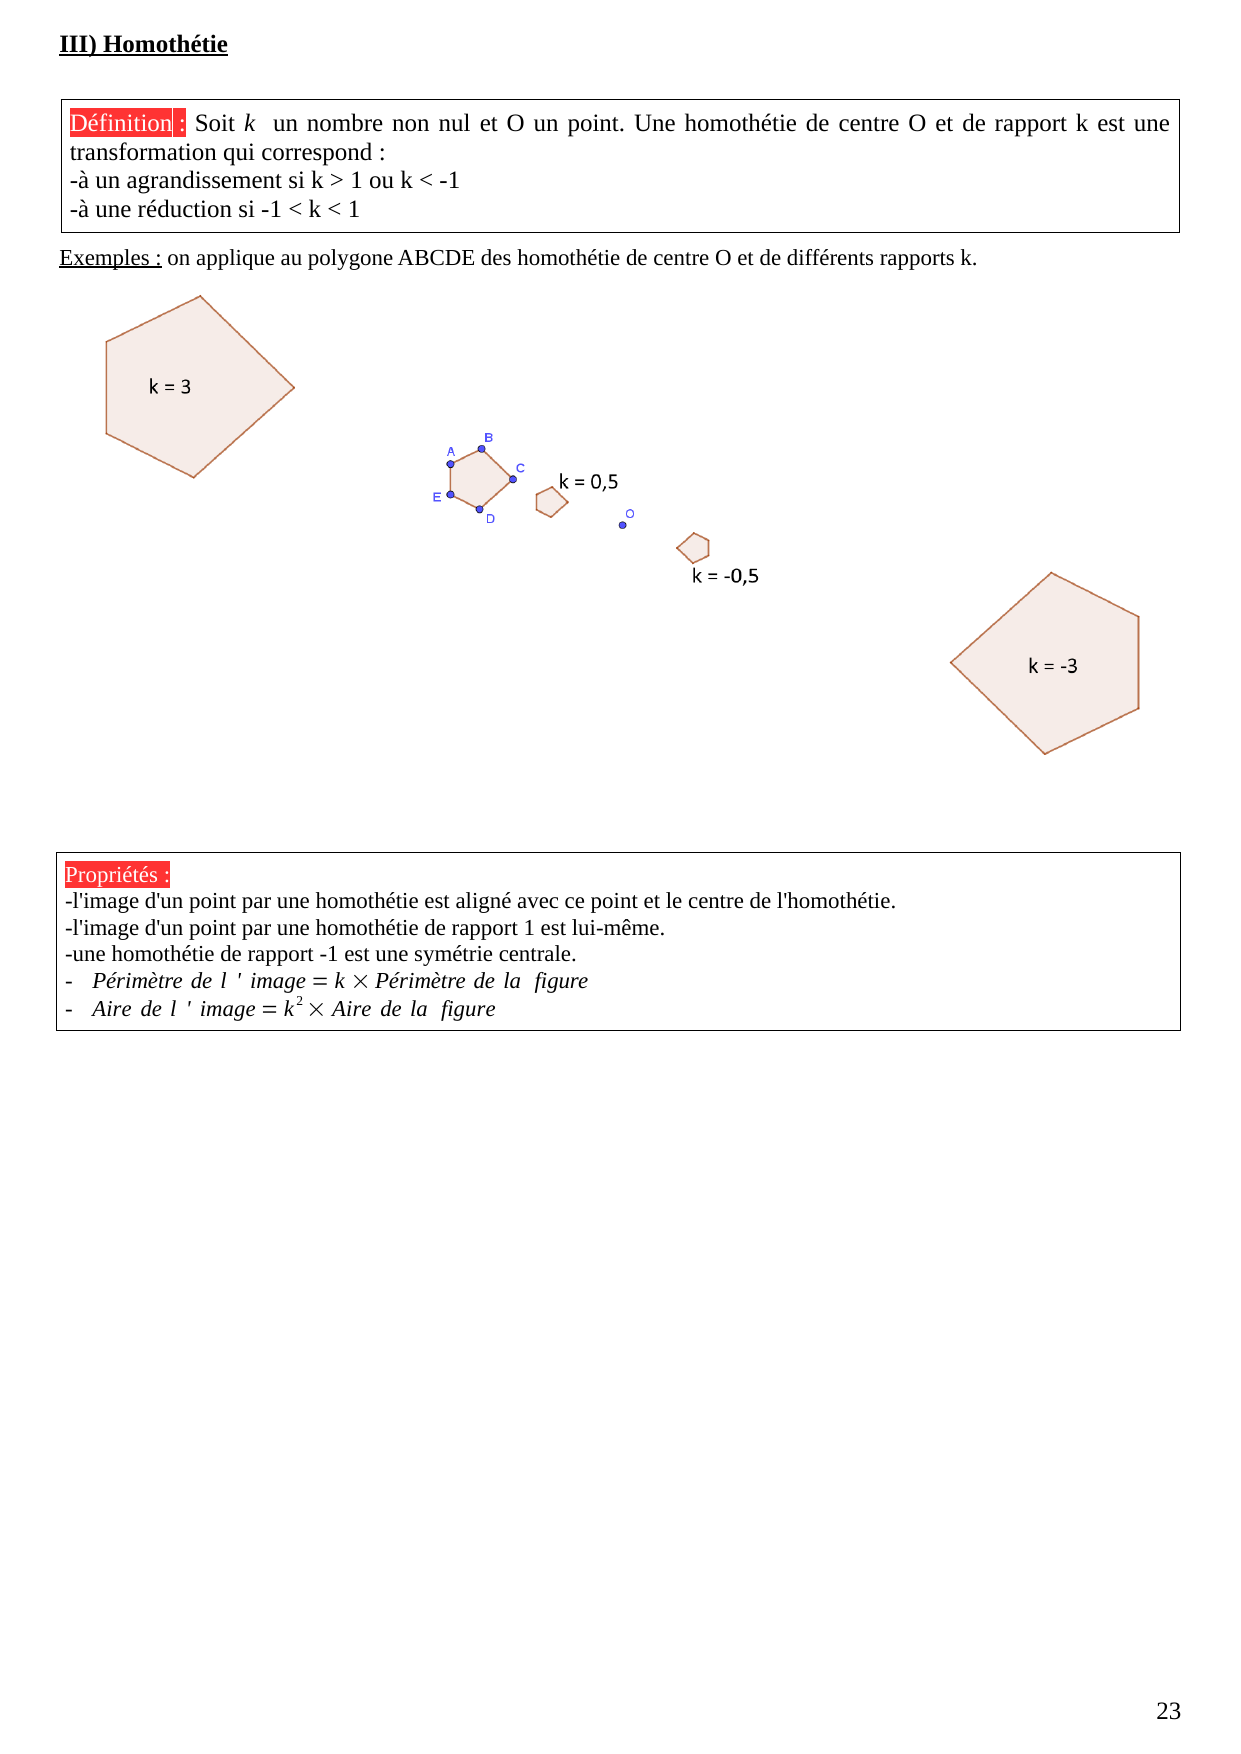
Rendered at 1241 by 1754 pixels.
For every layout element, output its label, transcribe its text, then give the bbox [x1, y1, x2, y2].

picture [87, 281, 1153, 761]
text - [65, 993, 1171, 1022]
text Exemples : on applique au polygone ABCDE des homothétie de centre O et de différents rapports k. [59, 87, 1181, 270]
text -l'image d'un point par une homothétie est aligné avec ce point et le centre de l'homothétie. [65, 888, 1171, 914]
text - [65, 967, 1171, 993]
text Propriétés : [65, 861, 1171, 888]
text -une homothétie de rapport -1 est une symétrie centrale. [65, 940, 1171, 967]
text Définition : Soit k un nombre non nul et O un point. Une homothétie de centre O et de rapport k est une transformation qui correspond : [69, 108, 1171, 165]
text III) Homothétie [59, 29, 1181, 58]
text -à un agrandissement si k > 1 ou k < -1 [69, 165, 1171, 194]
text -l'image d'un point par une homothétie de rapport 1 est lui-même. [65, 914, 1171, 940]
text -à une réduction si -1 < k < 1 [69, 194, 1171, 223]
